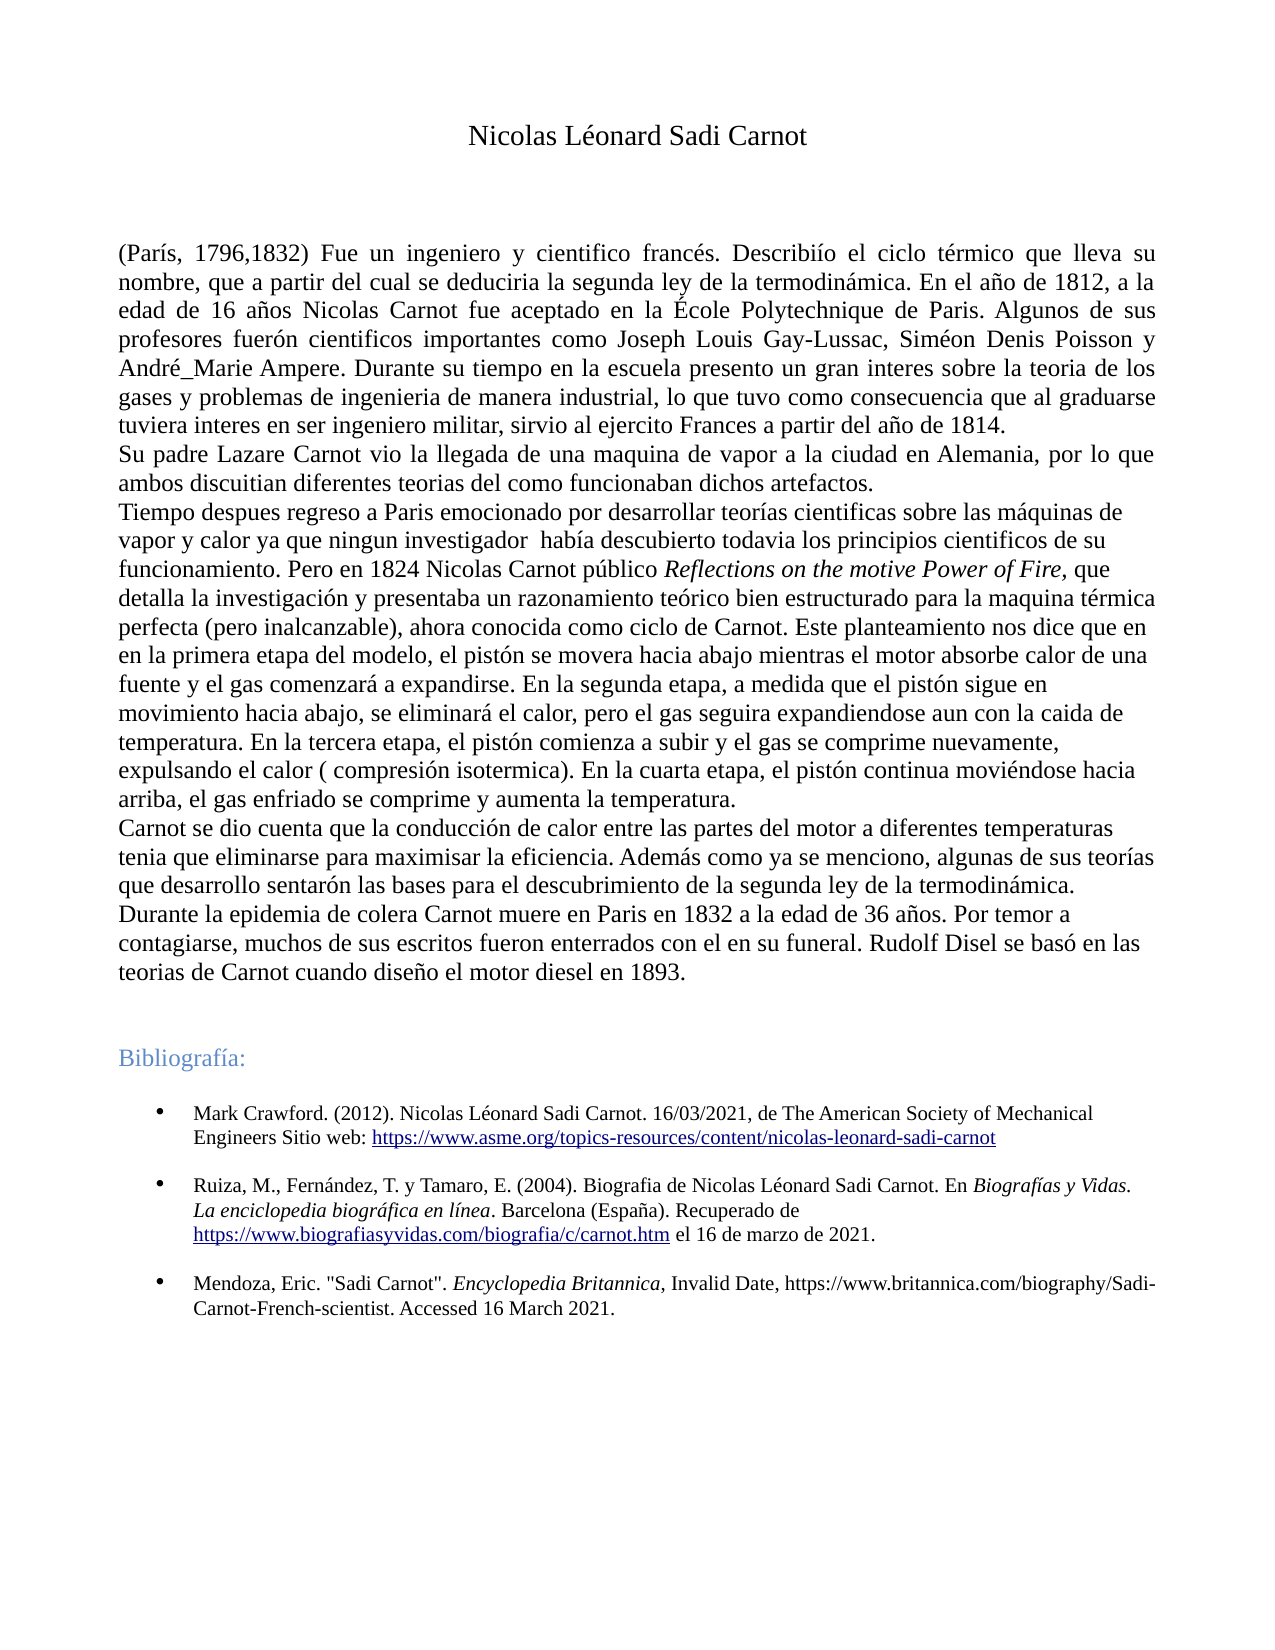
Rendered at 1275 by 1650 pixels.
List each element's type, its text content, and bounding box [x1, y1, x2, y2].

text (París, 1796,1832) Fue un ingeniero y cientifico francés. Describiío el ciclo térmico que lleva su nombre, que a partir del cual se deduciria la segunda ley de la termodinámica. En el año de 1812, a la edad de 16 años Nicolas Carnot fue aceptado en la École Polytechnique de Paris. Algunos de sus profesores fuerón cientificos importantes como Joseph Louis Gay-Lussac, Siméon Denis Poisson y André_Marie Ampere. Durante su tiempo en la escuela presento un gran interes sobre la teoria de los gases y problemas de ingenieria de manera industrial, lo que tuvo como consecuencia que al graduarse tuviera interes en ser ingeniero militar, sirvio al ejercito Frances a partir del año de 1814. [118, 238, 1157, 439]
list Mark Crawford. (2012). Nicolas Léonard Sadi Carnot. 16/03/2021, de The American Society of Mechanical Engineers Sitio web: https://www.asme.org/topics-resources/content/nicolas-leonard-sadi-carnot [156, 1100, 1157, 1149]
list Ruiza, M., Fernández, T. y Tamaro, E. (2004). Biografia de Nicolas Léonard Sadi Carnot. En Biografías y Vidas. La enciclopedia biográfica en línea. Barcelona (España). Recuperado de https://www.biografiasyvidas.com/biografia/c/carnot.htm el 16 de marzo de 2021. [156, 1173, 1157, 1246]
text Durante la epidemia de colera Carnot muere en Paris en 1832 a la edad de 36 años. Por temor a contagiarse, muchos de sus escritos fueron enterrados con el en su funeral. Rudolf Disel se basó en las teorias de Carnot cuando diseño el motor diesel en 1893. [118, 899, 1157, 985]
text Bibliografía: [118, 1043, 1157, 1072]
text Carnot se dio cuenta que la conducción de calor entre las partes del motor a diferentes temperaturas tenia que eliminarse para maximisar la eficiencia. Además como ya se menciono, algunas de sus teorías que desarrollo sentarón las bases para el descubrimiento de la segunda ley de la termodinámica. [118, 813, 1157, 899]
text Nicolas Léonard Sadi Carnot [118, 118, 1157, 152]
list Mendoza, Eric. "Sadi Carnot". Encyclopedia Britannica, Invalid Date, https://www.britannica.com/biography/Sadi-Carnot-French-scientist. Accessed 16 March 2021. [156, 1271, 1157, 1319]
text Tiempo despues regreso a Paris emocionado por desarrollar teorías cientificas sobre las máquinas de vapor y calor ya que ningun investigador había descubierto todavia los principios cientificos de su funcionamiento. Pero en 1824 Nicolas Carnot público Reflections on the motive Power of Fire, que detalla la investigación y presentaba un razonamiento teórico bien estructurado para la maquina térmica perfecta (pero inalcanzable), ahora conocida como ciclo de Carnot. Este planteamiento nos dice que en en la primera etapa del modelo, el pistón se movera hacia abajo mientras el motor absorbe calor de una fuente y el gas comenzará a expandirse. En la segunda etapa, a medida que el pistón sigue en movimiento hacia abajo, se eliminará el calor, pero el gas seguira expandiendose aun con la caida de temperatura. En la tercera etapa, el pistón comienza a subir y el gas se comprime nuevamente, expulsando el calor ( compresión isotermica). En la cuarta etapa, el pistón continua moviéndose hacia arriba, el gas enfriado se comprime y aumenta la temperatura. [118, 497, 1157, 813]
text Su padre Lazare Carnot vio la llegada de una maquina de vapor a la ciudad en Alemania, por lo que ambos discuitian diferentes teorias del como funcionaban dichos artefactos. [118, 439, 1157, 497]
